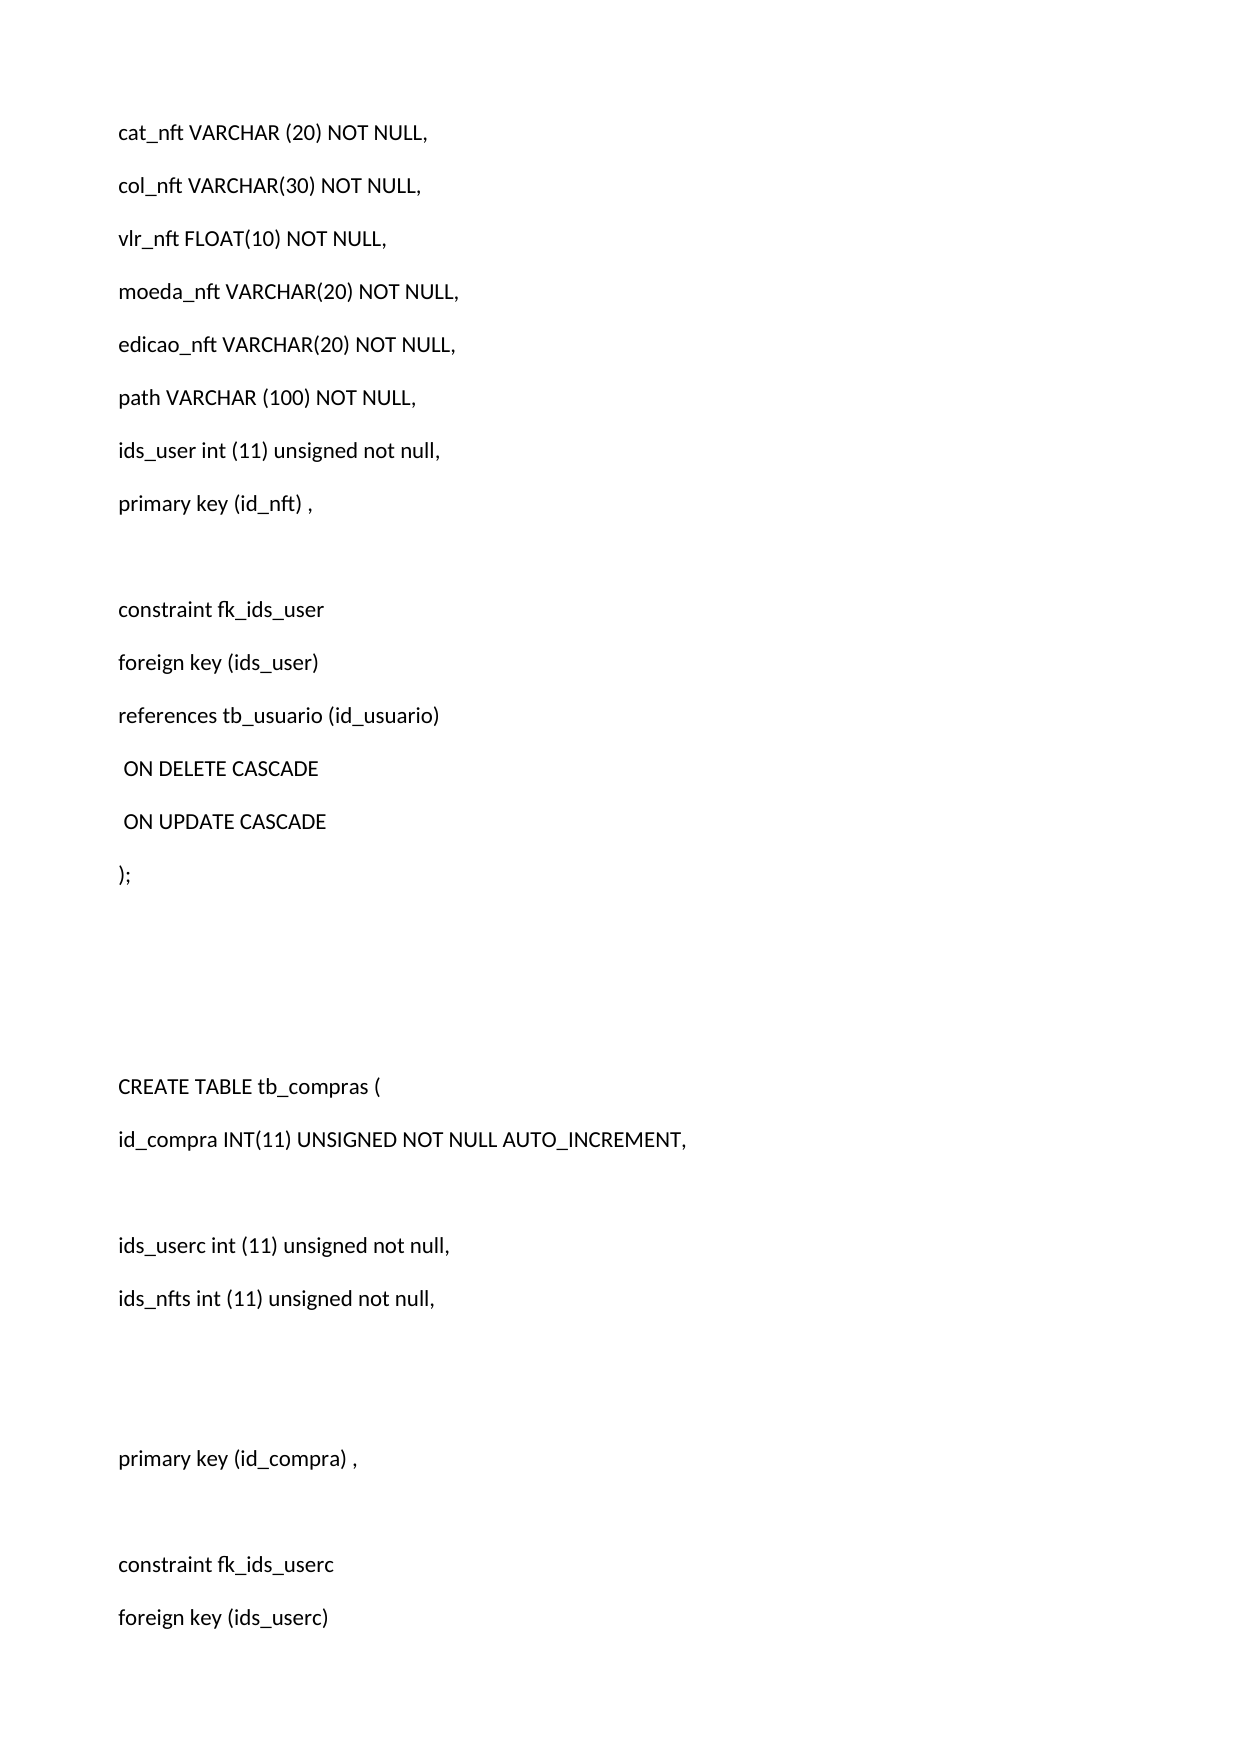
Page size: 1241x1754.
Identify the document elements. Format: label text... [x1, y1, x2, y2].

text path VARCHAR (100) NOT NULL, [118, 383, 1122, 411]
text vlr_nft FLOAT(10) NOT NULL, [118, 224, 1122, 252]
text foreign key (ids_userc) [118, 1603, 1122, 1631]
text ON UPDATE CASCADE [118, 807, 1122, 835]
text cat_nft VARCHAR (20) NOT NULL, [118, 118, 1122, 146]
text primary key (id_nft) , [118, 489, 1122, 517]
text foreign key (ids_user) [118, 648, 1122, 676]
text CREATE TABLE tb_compras ( [118, 1072, 1122, 1101]
text ); [118, 860, 1122, 888]
text ids_nfts int (11) unsigned not null, [118, 1284, 1122, 1313]
text id_compra INT(11) UNSIGNED NOT NULL AUTO_INCREMENT, [118, 1126, 1122, 1153]
text edicao_nft VARCHAR(20) NOT NULL, [118, 330, 1122, 358]
text col_nft VARCHAR(30) NOT NULL, [118, 171, 1122, 199]
text ids_user int (11) unsigned not null, [118, 436, 1122, 464]
text constraint fk_ids_userc [118, 1550, 1122, 1578]
text constraint fk_ids_user [118, 595, 1122, 623]
text ON DELETE CASCADE [118, 754, 1122, 782]
text moeda_nft VARCHAR(20) NOT NULL, [118, 277, 1122, 305]
text primary key (id_compra) , [118, 1444, 1122, 1472]
text references tb_usuario (id_usuario) [118, 701, 1122, 729]
text ids_userc int (11) unsigned not null, [118, 1232, 1122, 1259]
